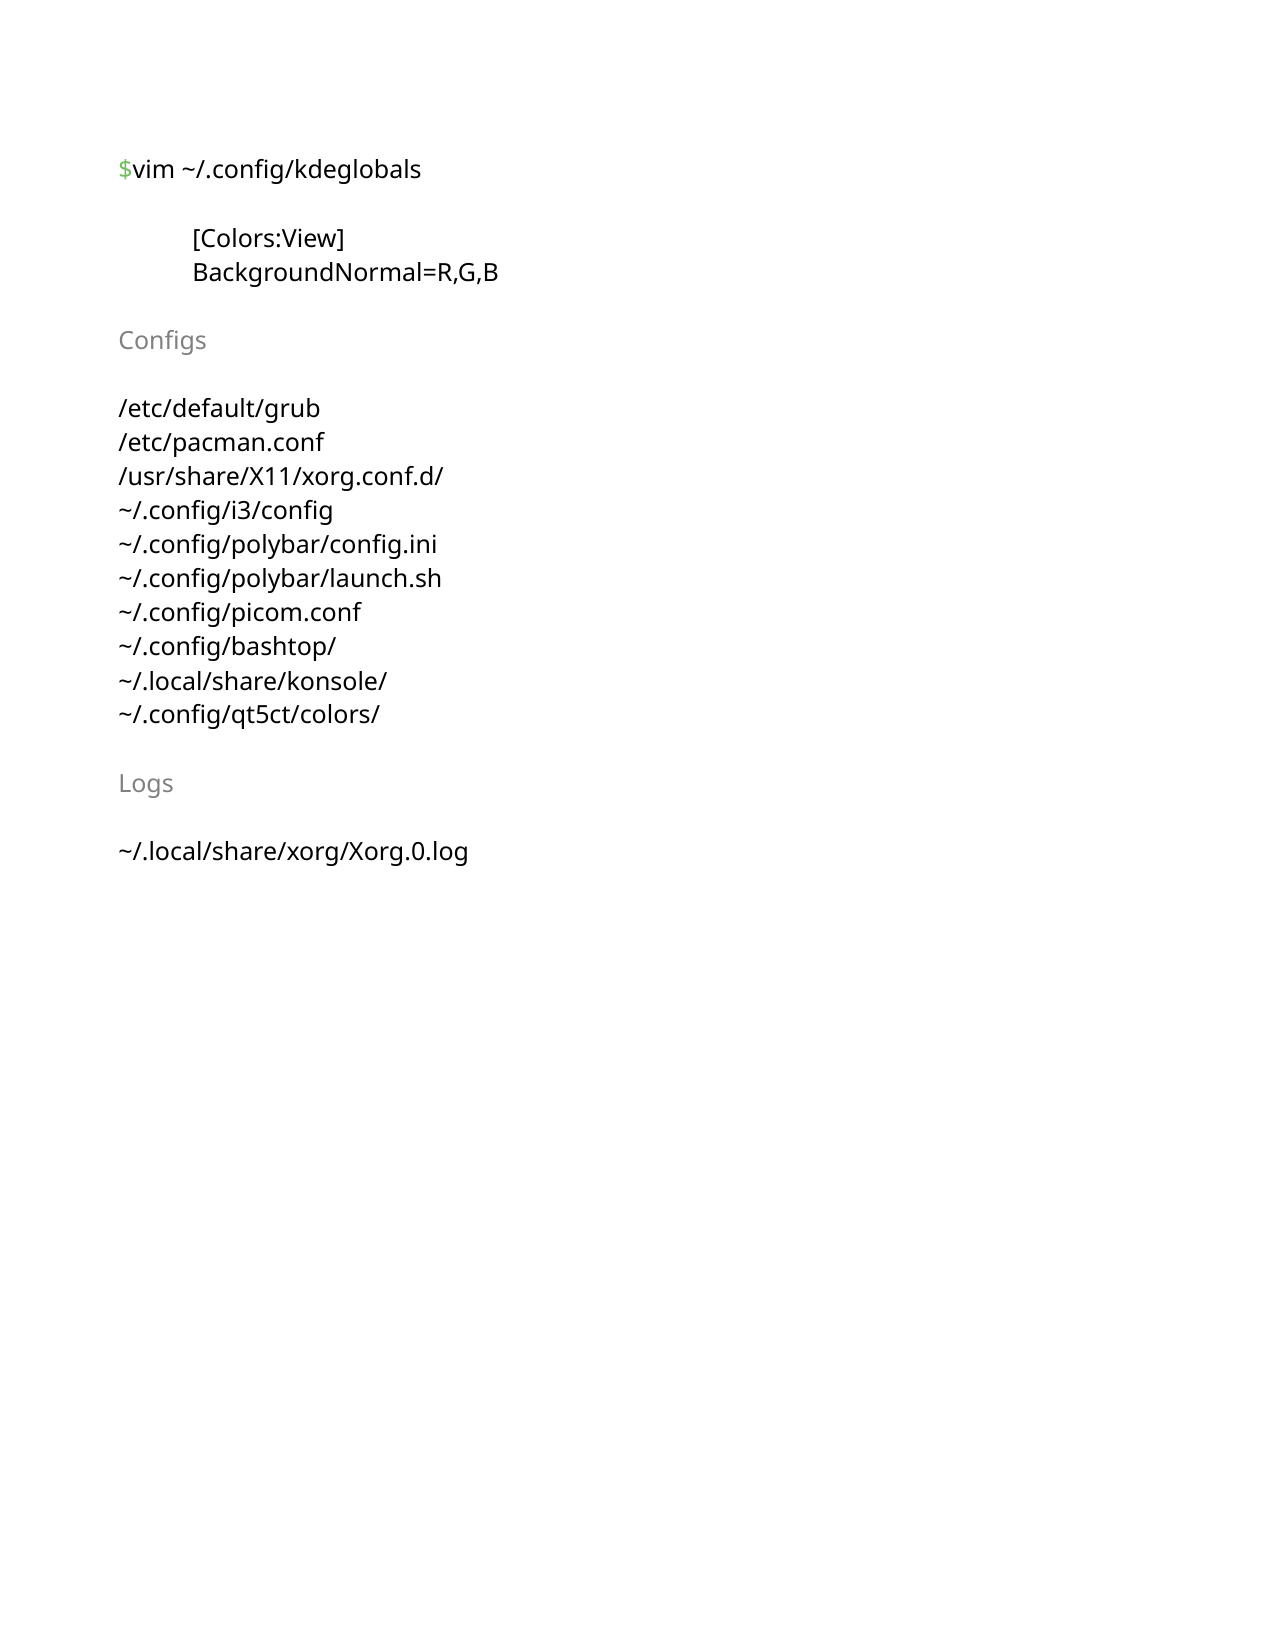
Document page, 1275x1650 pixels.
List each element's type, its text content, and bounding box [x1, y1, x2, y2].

text ~/.local/share/konsole/ [118, 663, 1157, 697]
text Configs [118, 322, 1157, 357]
text /etc/default/grub [118, 391, 1157, 425]
text ~/.config/picom.conf [118, 595, 1157, 629]
text ~/.config/bashtop/ [118, 629, 1157, 663]
text [Colors:View] [118, 220, 1157, 254]
text /usr/share/X11/xorg.conf.d/ [118, 459, 1157, 493]
text ~/.config/polybar/launch.sh [118, 561, 1157, 595]
text ~/.config/polybar/config.ini [118, 527, 1157, 561]
text $vim ~/.config/kdeglobals [118, 152, 1157, 186]
text ~/.config/i3/config [118, 493, 1157, 527]
text BackgroundNormal=R,G,B [118, 254, 1157, 288]
text /etc/pacman.conf [118, 425, 1157, 459]
text Logs [118, 765, 1157, 799]
text ~/.local/share/xorg/Xorg.0.log [118, 833, 1157, 867]
text ~/.config/qt5ct/colors/ [118, 697, 1157, 731]
